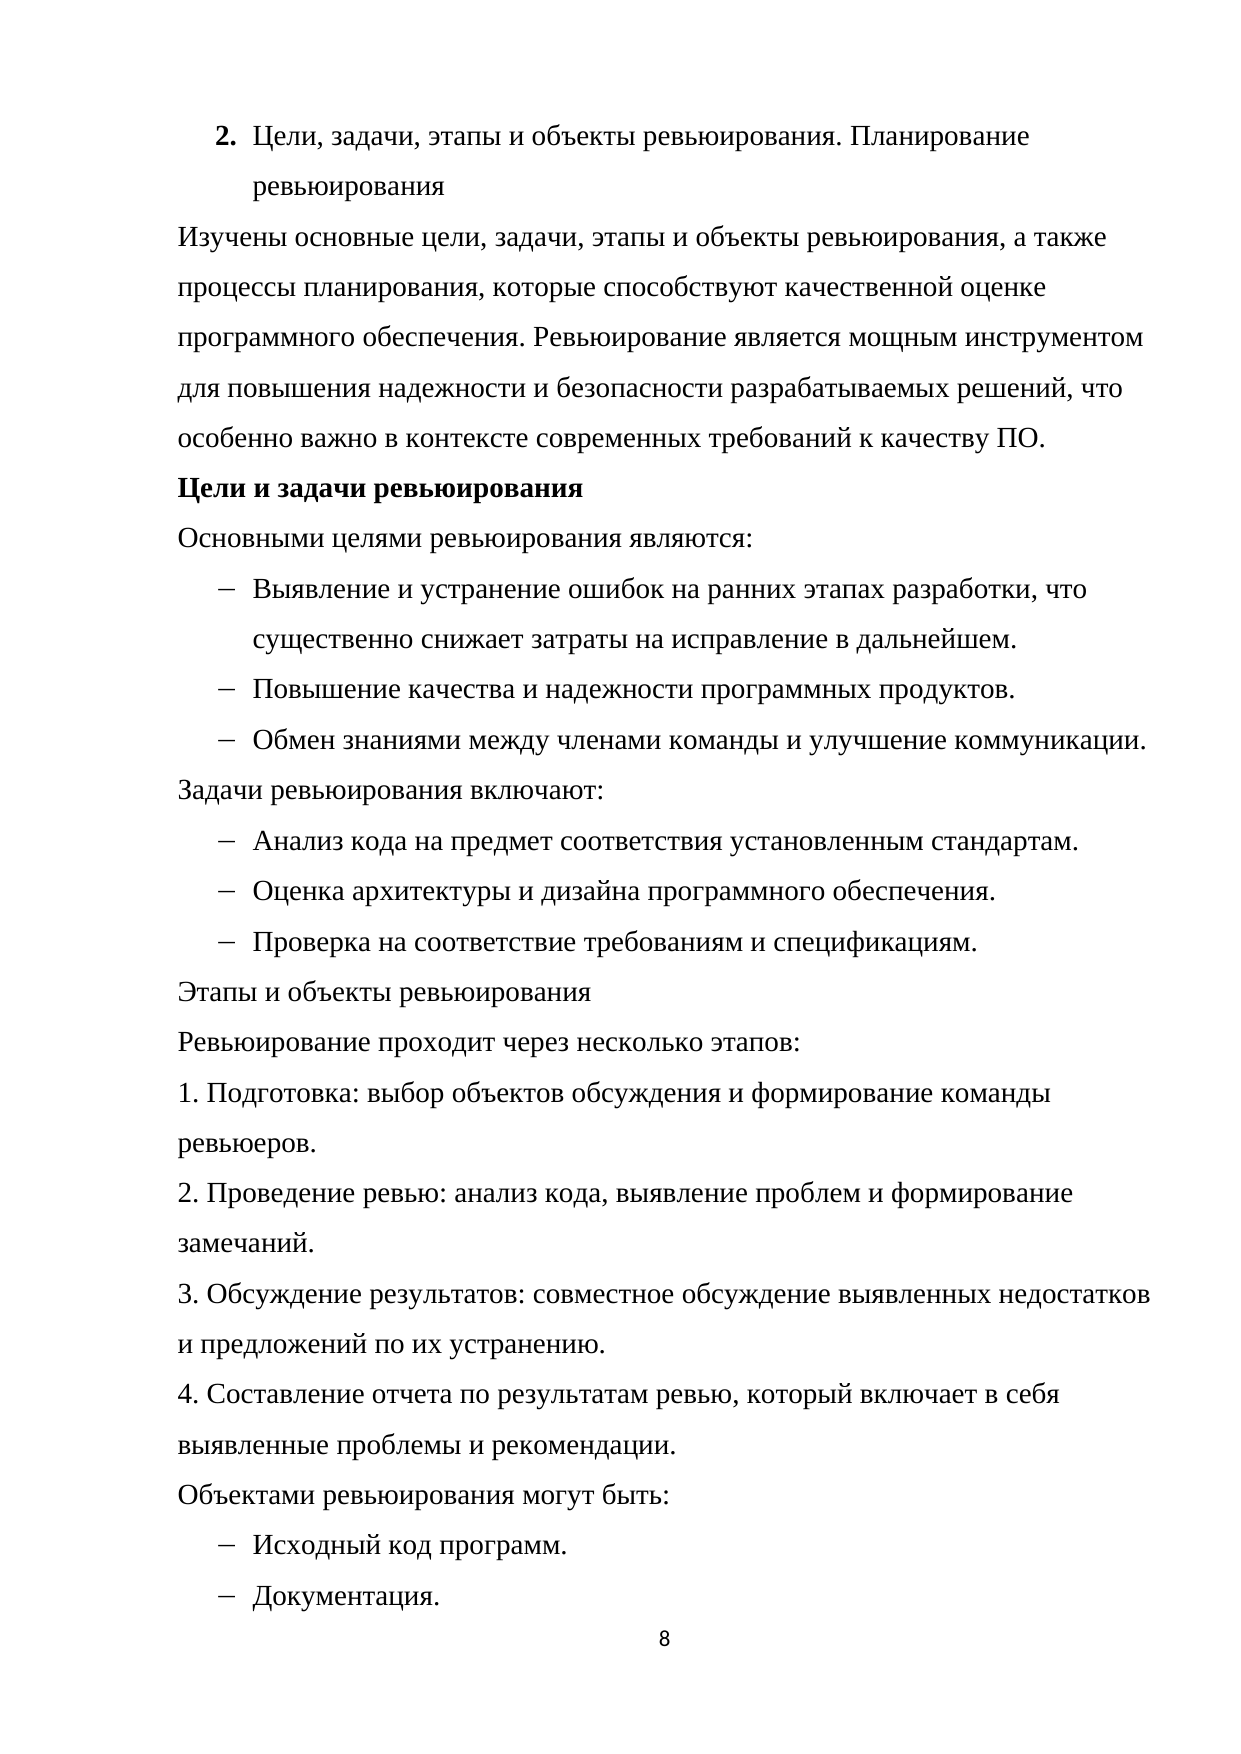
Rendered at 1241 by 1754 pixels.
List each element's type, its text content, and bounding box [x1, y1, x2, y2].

text 3. Обсуждение результатов: совместное обсуждение выявленных недостатков и предложений по их устранению. [177, 1276, 1152, 1360]
subtitle Цели, задачи, этапы и объекты ревьюирования. Планирование ревьюирования [215, 118, 1152, 202]
text Задачи ревьюирования включают: [177, 772, 1152, 806]
list Обмен знаниями между членами команды и улучшение коммуникации. [215, 722, 1152, 756]
list Исходный код программ. [215, 1527, 1152, 1561]
text 2. Проведение ревью: анализ кода, выявление проблем и формирование замечаний. [177, 1175, 1152, 1259]
list Выявление и устранение ошибок на ранних этапах разработки, что существенно снижает затраты на исправление в дальнейшем. [215, 571, 1152, 655]
list Оценка архитектуры и дизайна программного обеспечения. [215, 873, 1152, 907]
text 1. Подготовка: выбор объектов обсуждения и формирование команды ревьюеров. [177, 1075, 1152, 1158]
text Ревьюирование проходит через несколько этапов: [177, 1024, 1152, 1058]
list Анализ кода на предмет соответствия установленным стандартам. [215, 823, 1152, 856]
text Этапы и объекты ревьюирования [177, 974, 1152, 1008]
text Объектами ревьюирования могут быть: [177, 1477, 1152, 1511]
list Документация. [215, 1578, 1152, 1612]
text 4. Составление отчета по результатам ревью, который включает в себя выявленные проблемы и рекомендации. [177, 1377, 1152, 1460]
text Основными целями ревьюирования являются: [177, 521, 1152, 554]
text Изучены основные цели, задачи, этапы и объекты ревьюирования, а также процессы планирования, которые способствуют качественной оценке программного обеспечения. Ревьюирование является мощным инструментом для повышения надежности и безопасности разрабатываемых решений, что особенно важно в контексте современных требований к качеству ПО. [177, 219, 1152, 453]
list Повышение качества и надежности программных продуктов. [215, 672, 1152, 705]
text Цели и задачи ревьюирования [177, 470, 1152, 504]
list Проверка на соответствие требованиям и спецификациям. [215, 924, 1152, 957]
